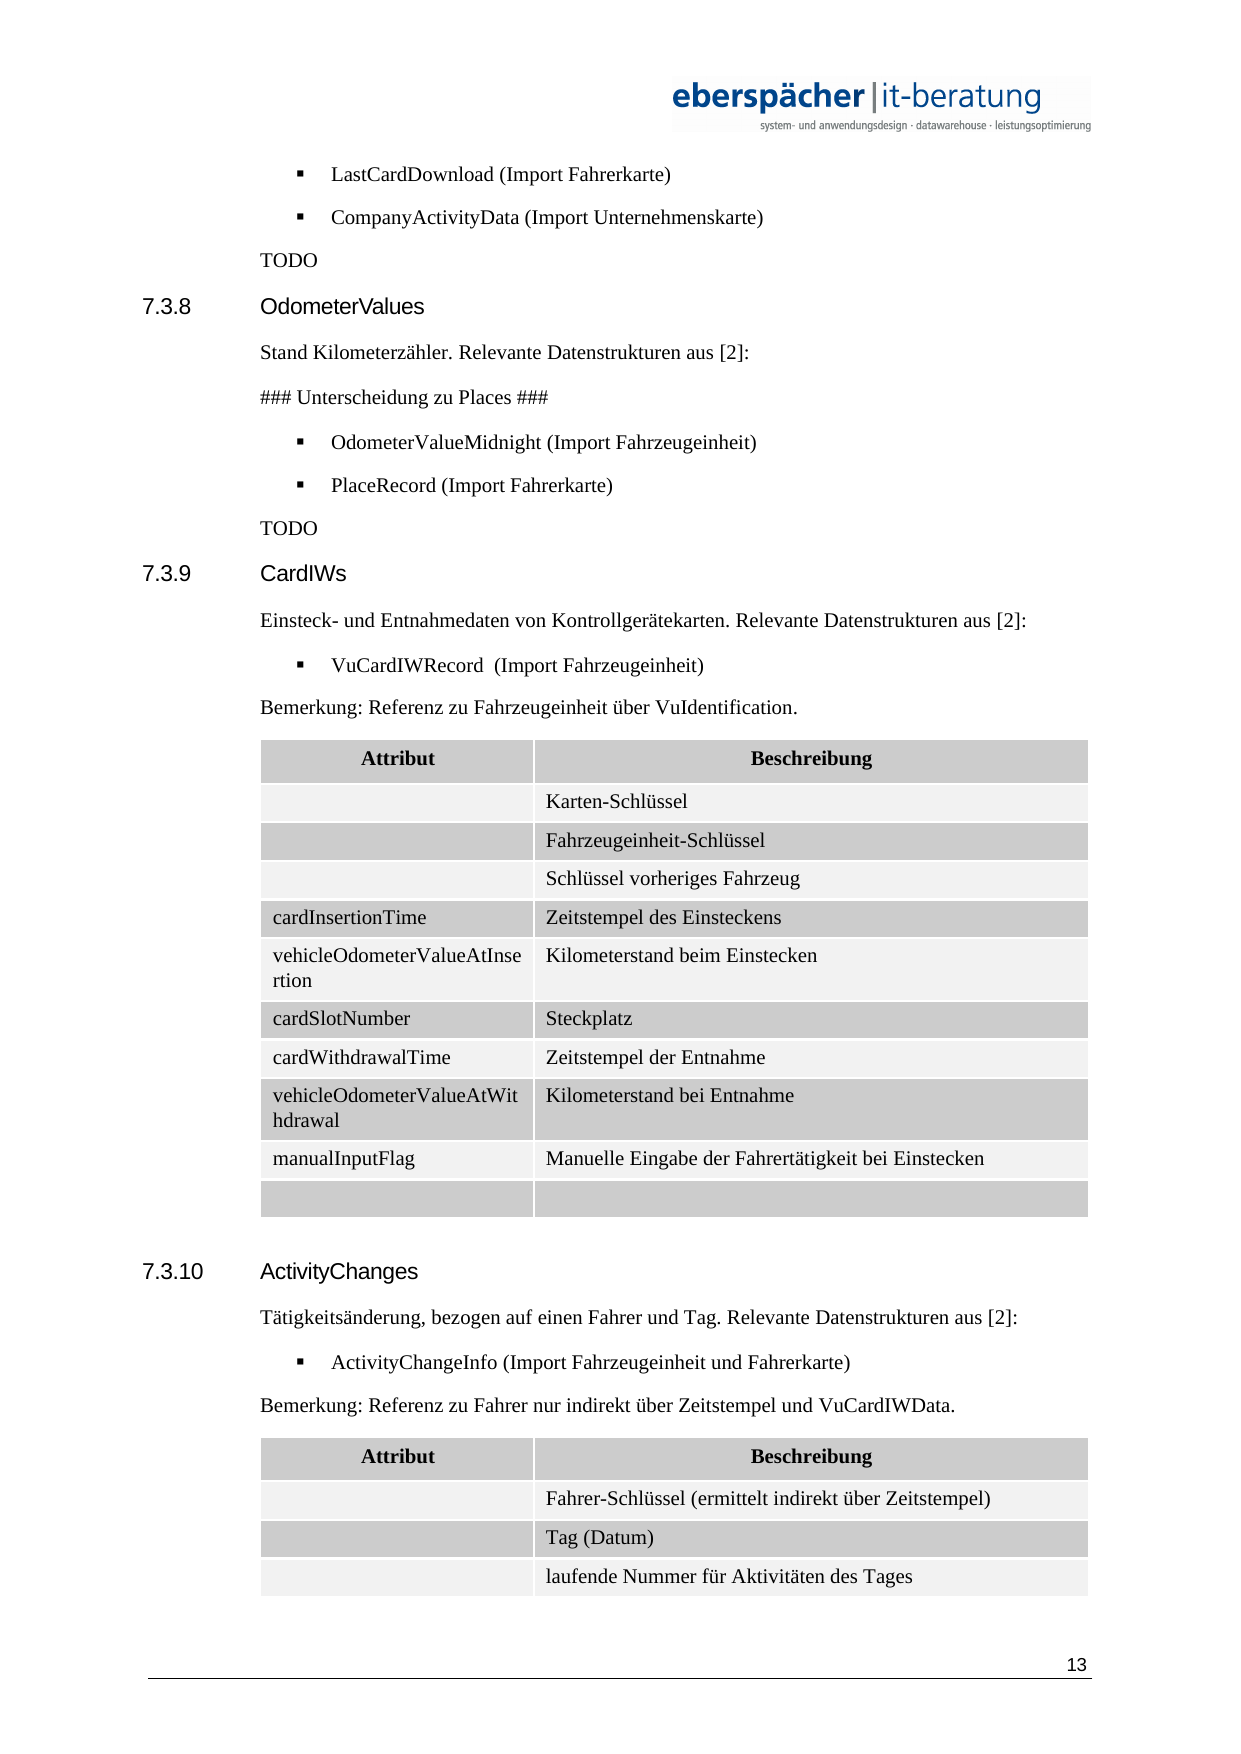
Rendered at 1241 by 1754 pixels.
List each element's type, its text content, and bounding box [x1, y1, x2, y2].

table_cell Manuelle Eingabe der Fahrertätigkeit bei Einstecken [535, 1142, 1088, 1178]
table_cell Steckplatz [535, 1002, 1088, 1038]
table_cell [261, 823, 533, 860]
list LastCardDownload (Import Fahrerkarte) [295, 162, 1019, 186]
table_cell Fahrzeugeinheit-Schlüssel [535, 823, 1088, 860]
table_cell [535, 1181, 1088, 1217]
table_cell cardSlotNumber [261, 1002, 533, 1038]
table_cell [261, 785, 533, 821]
table_header Attribut [261, 740, 533, 783]
table_cell [261, 862, 533, 898]
table_cell Zeitstempel des Einsteckens [535, 901, 1088, 937]
subtitle ActivityChanges [142, 1258, 1090, 1284]
table_cell laufende Nummer für Aktivitäten des Tages [535, 1560, 1088, 1596]
list ActivityChangeInfo (Import Fahrzeugeinheit und Fahrerkarte) [295, 1350, 1019, 1374]
table_cell cardInsertionTime [261, 901, 533, 937]
table_cell [261, 1482, 533, 1519]
table_cell vehicleOdometerValueAtWithdrawal [261, 1079, 533, 1140]
table_cell [261, 1181, 533, 1217]
list VuCardIWRecord (Import Fahrzeugeinheit) [295, 652, 1019, 677]
table_cell Schlüssel vorheriges Fahrzeug [535, 862, 1088, 898]
table_header Beschreibung [535, 1438, 1088, 1480]
list PlaceRecord (Import Fahrerkarte) [295, 473, 1019, 497]
text Bemerkung: Referenz zu Fahrer nur indirekt über Zeitstempel und VuCardIWData. [260, 1393, 1090, 1417]
subtitle OdometerValues [142, 293, 1090, 319]
table_cell Kilometerstand beim Einstecken [535, 939, 1088, 1000]
table_header Attribut [261, 1438, 533, 1480]
table_cell Karten-Schlüssel [535, 785, 1088, 821]
table_cell [261, 1560, 533, 1596]
subtitle CardIWs [142, 560, 1090, 587]
table_cell cardWithdrawalTime [261, 1041, 533, 1077]
table_cell [261, 1521, 533, 1557]
list CompanyActivityData (Import Unternehmenskarte) [295, 205, 1019, 229]
text Stand Kilometerzähler. Relevante Datenstrukturen aus [2]: [260, 340, 1090, 364]
table_cell Tag (Datum) [535, 1521, 1088, 1557]
table_cell Zeitstempel der Entnahme [535, 1041, 1088, 1077]
table_cell Fahrer-Schlüssel (ermittelt indirekt über Zeitstempel) [535, 1482, 1088, 1519]
text Bemerkung: Referenz zu Fahrzeugeinheit über VuIdentification. [260, 695, 1090, 719]
table_cell manualInputFlag [261, 1142, 533, 1178]
picture [672, 76, 1091, 132]
text TODO [260, 248, 1090, 272]
text TODO [260, 516, 1090, 539]
table_header Beschreibung [535, 740, 1088, 783]
text Einsteck- und Entnahmedaten von Kontrollgerätekarten. Relevante Datenstrukturen aus [2]: [260, 608, 1090, 632]
list OdometerValueMidnight (Import Fahrzeugeinheit) [295, 430, 1019, 454]
text Tätigkeitsänderung, bezogen auf einen Fahrer und Tag. Relevante Datenstrukturen aus [2]: [260, 1305, 1090, 1329]
table_cell Kilometerstand bei Entnahme [535, 1079, 1088, 1140]
text ### Unterscheidung zu Places ### [260, 385, 1090, 409]
table_cell vehicleOdometerValueAtInsertion [261, 939, 533, 1000]
